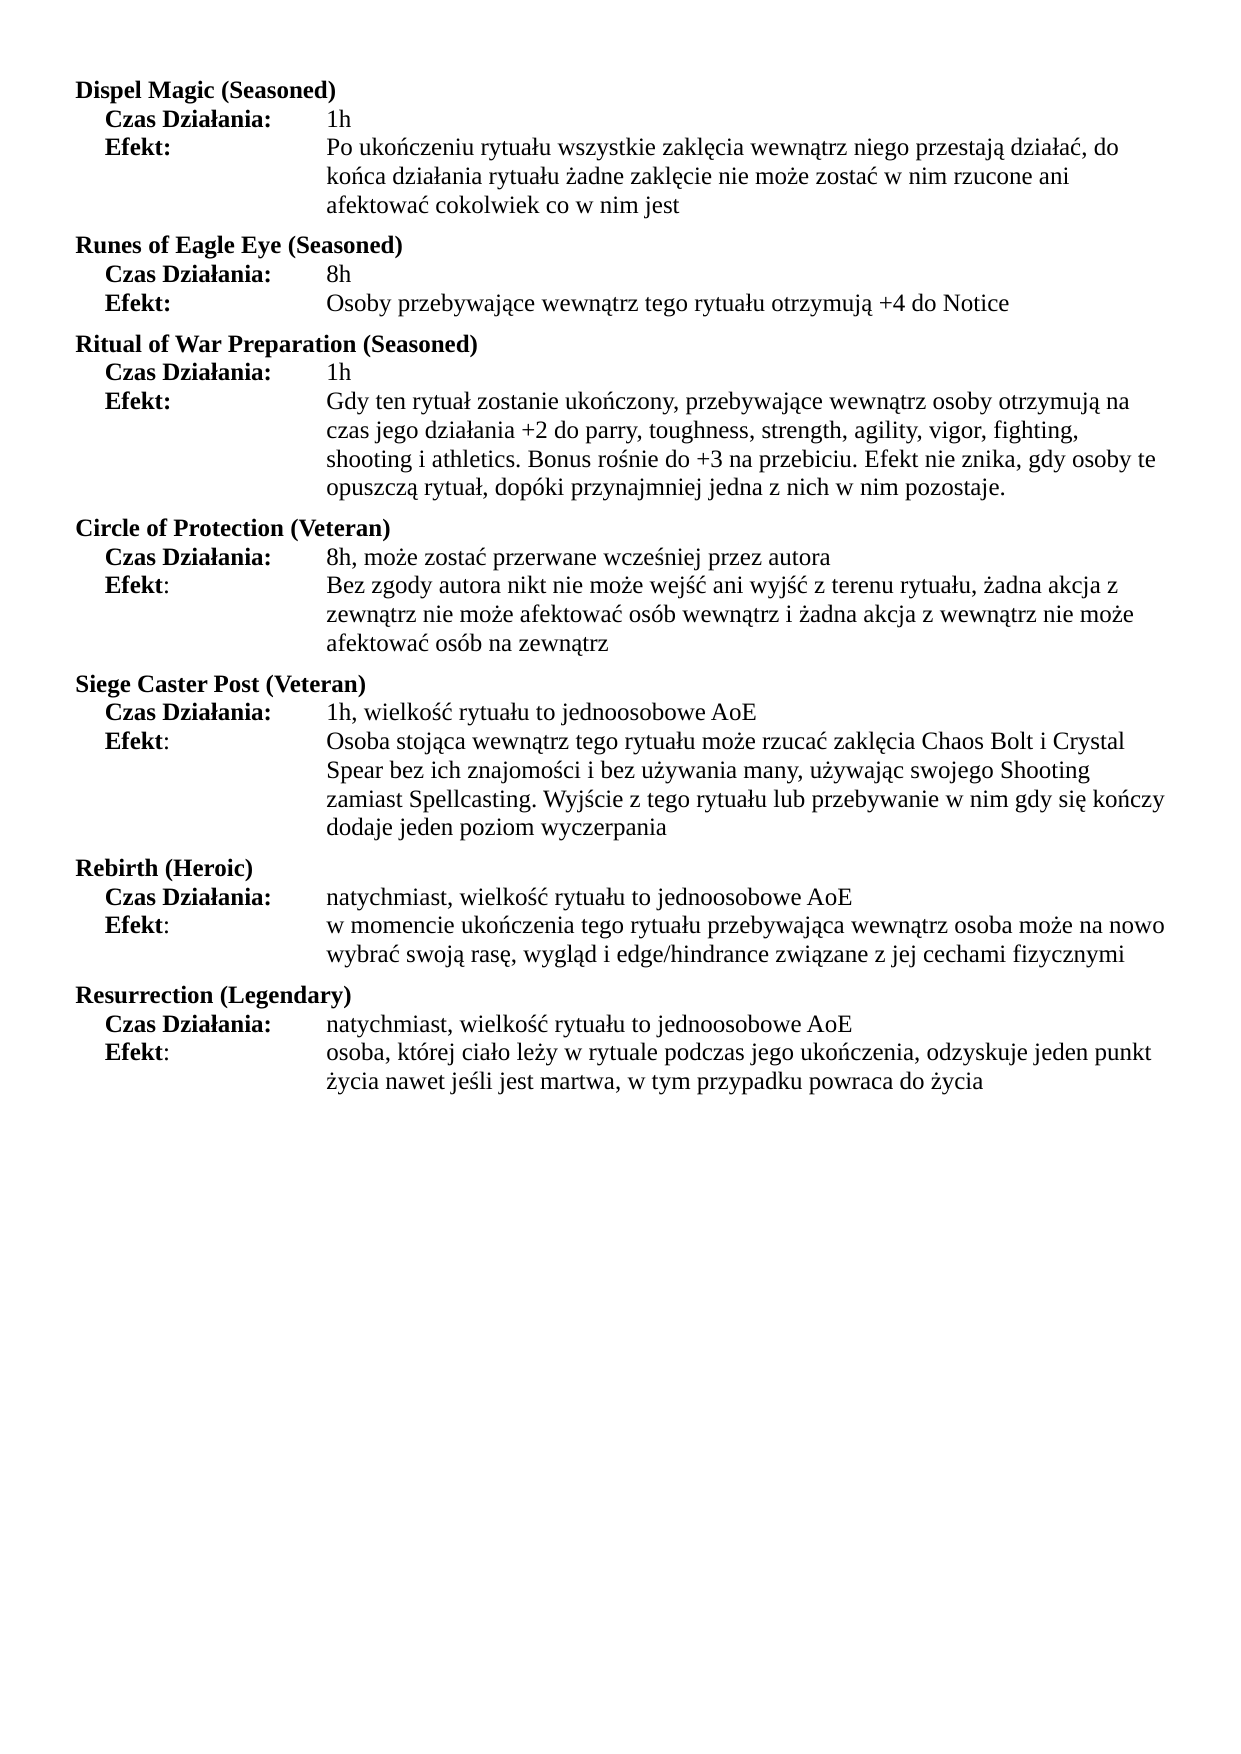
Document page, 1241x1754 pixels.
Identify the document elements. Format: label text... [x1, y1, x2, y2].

text Resurrection (Legendary) Czas Działania: natychmiast, wielkość rytuału to jednoosobowe AoE Efekt: osoba, której ciało leży w rytuale podczas jego ukończenia, odzyskuje jeden punkt życia nawet jeśli jest martwa, w tym przypadku powraca do życia [75, 980, 1165, 1095]
text Dispel Magic (Seasoned) Czas Działania: 1h Efekt: Po ukończeniu rytuału wszystkie zaklęcia wewnątrz niego przestają działać, do końca działania rytuału żadne zaklęcie nie może zostać w nim rzucone ani afektować cokolwiek co w nim jest [75, 75, 1165, 219]
text Circle of Protection (Veteran) Czas Działania: 8h, może zostać przerwane wcześniej przez autora Efekt: Bez zgody autora nikt nie może wejść ani wyjść z terenu rytuału, żadna akcja z zewnątrz nie może afektować osób wewnątrz i żadna akcja z wewnątrz nie może afektować osób na zewnątrz [75, 513, 1165, 657]
text Rebirth (Heroic) Czas Działania: natychmiast, wielkość rytuału to jednoosobowe AoE Efekt: w momencie ukończenia tego rytuału przebywająca wewnątrz osoba może na nowo wybrać swoją rasę, wygląd i edge/hindrance związane z jej cechami fizycznymi [75, 853, 1165, 968]
text Siege Caster Post (Veteran) Czas Działania: 1h, wielkość rytuału to jednoosobowe AoE Efekt: Osoba stojąca wewnątrz tego rytuału może rzucać zaklęcia Chaos Bolt i Crystal Spear bez ich znajomości i bez używania many, używając swojego Shooting zamiast Spellcasting. Wyjście z tego rytuału lub przebywanie w nim gdy się kończy dodaje jeden poziom wyczerpania [75, 669, 1165, 841]
text Runes of Eagle Eye (Seasoned) Czas Działania: 8h Efekt: Osoby przebywające wewnątrz tego rytuału otrzymują +4 do Notice [75, 231, 1165, 317]
text Ritual of War Preparation (Seasoned) Czas Działania: 1h Efekt: Gdy ten rytuał zostanie ukończony, przebywające wewnątrz osoby otrzymują na czas jego działania +2 do parry, toughness, strength, agility, vigor, fighting, shooting i athletics. Bonus rośnie do +3 na przebiciu. Efekt nie znika, gdy osoby te opuszczą rytuał, dopóki przynajmniej jedna z nich w nim pozostaje. [75, 329, 1165, 501]
